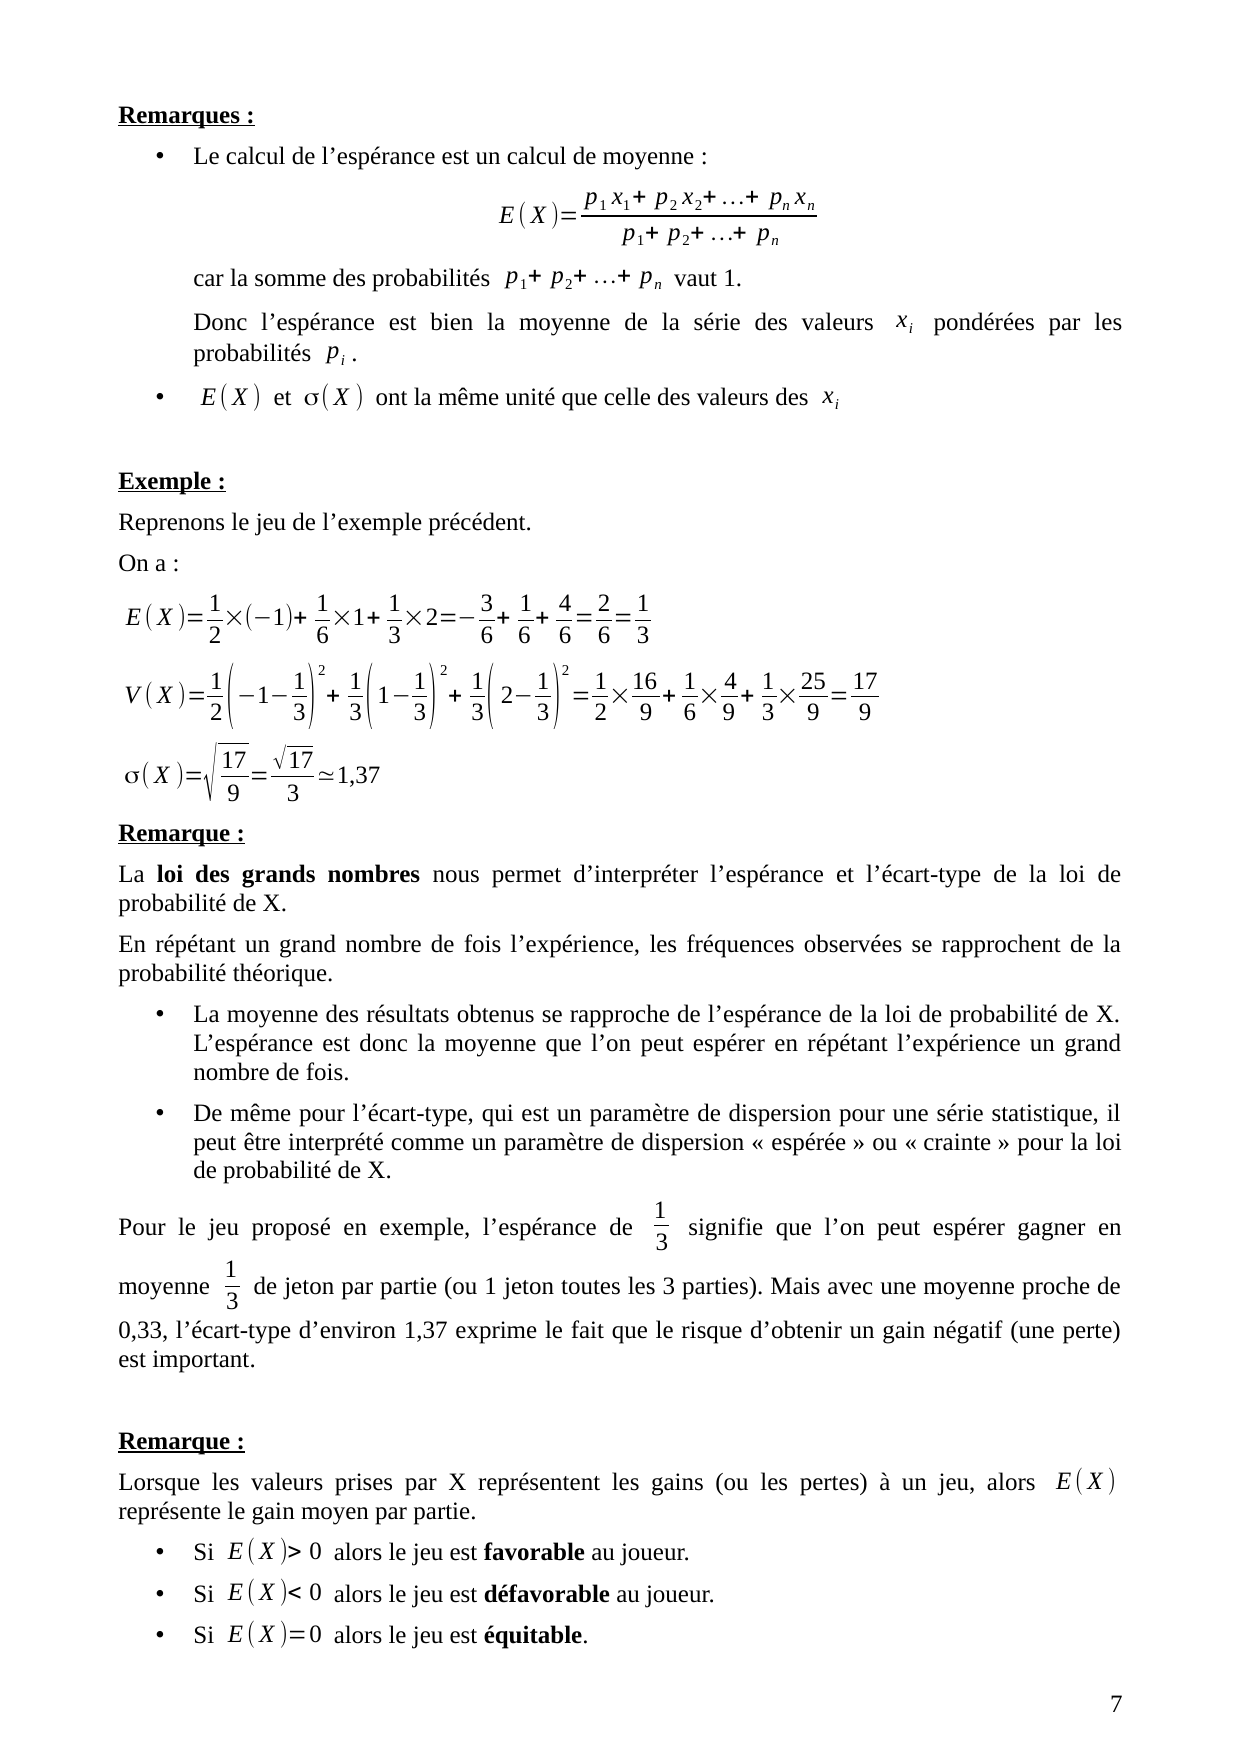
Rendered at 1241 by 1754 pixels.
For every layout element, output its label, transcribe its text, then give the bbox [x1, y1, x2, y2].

text Exemple : [118, 466, 1122, 495]
text Remarques : [118, 100, 1122, 129]
list Si alors le jeu est favorable au joueur. [156, 1537, 1122, 1566]
text La loi des grands nombres nous permet d’interpréter l’espérance et l’écart-type de la loi de probabilité de X. [118, 859, 1122, 917]
list De même pour l’écart-type, qui est un paramètre de dispersion pour une série statistique, il peut être interprété comme un paramètre de dispersion « espérée » ou « crainte » pour la loi de probabilité de X. [156, 1098, 1122, 1184]
text Pour le jeu proposé en exemple, l’espérance de signifie que l’on peut espérer gagner en moyenne de jeton par partie (ou 1 jeton toutes les 3 parties). Mais avec une moyenne proche de 0,33, l’écart-type d’environ 1,37 exprime le fait que le risque d’obtenir un gain négatif (une perte) est important. [118, 1197, 1122, 1372]
list Donc l’espérance est bien la moyenne de la série des valeurs pondérées par les probabilités . [156, 305, 1122, 368]
list Si alors le jeu est équitable. [156, 1620, 1122, 1649]
list Si alors le jeu est défavorable au joueur. [156, 1579, 1122, 1607]
text Lorsque les valeurs prises par X représentent les gains (ou les pertes) à un jeu, alors représente le gain moyen par partie. [118, 1467, 1122, 1525]
list Le calcul de l’espérance est un calcul de moyenne : [156, 141, 1122, 170]
text En répétant un grand nombre de fois l’expérience, les fréquences observées se rapprochent de la probabilité théorique. [118, 929, 1122, 987]
list car la somme des probabilités vaut 1. [156, 261, 1122, 293]
text Remarque : [118, 1426, 1122, 1455]
text Reprenons le jeu de l’exemple précédent. [118, 507, 1122, 536]
list et ont la même unité que celle des valeurs des [156, 381, 1122, 412]
text On a : [118, 548, 1122, 577]
list La moyenne des résultats obtenus se rapproche de l’espérance de la loi de probabilité de X. L’espérance est donc la moyenne que l’on peut espérer en répétant l’expérience un grand nombre de fois. [156, 999, 1122, 1086]
text Remarque : [118, 818, 1122, 847]
